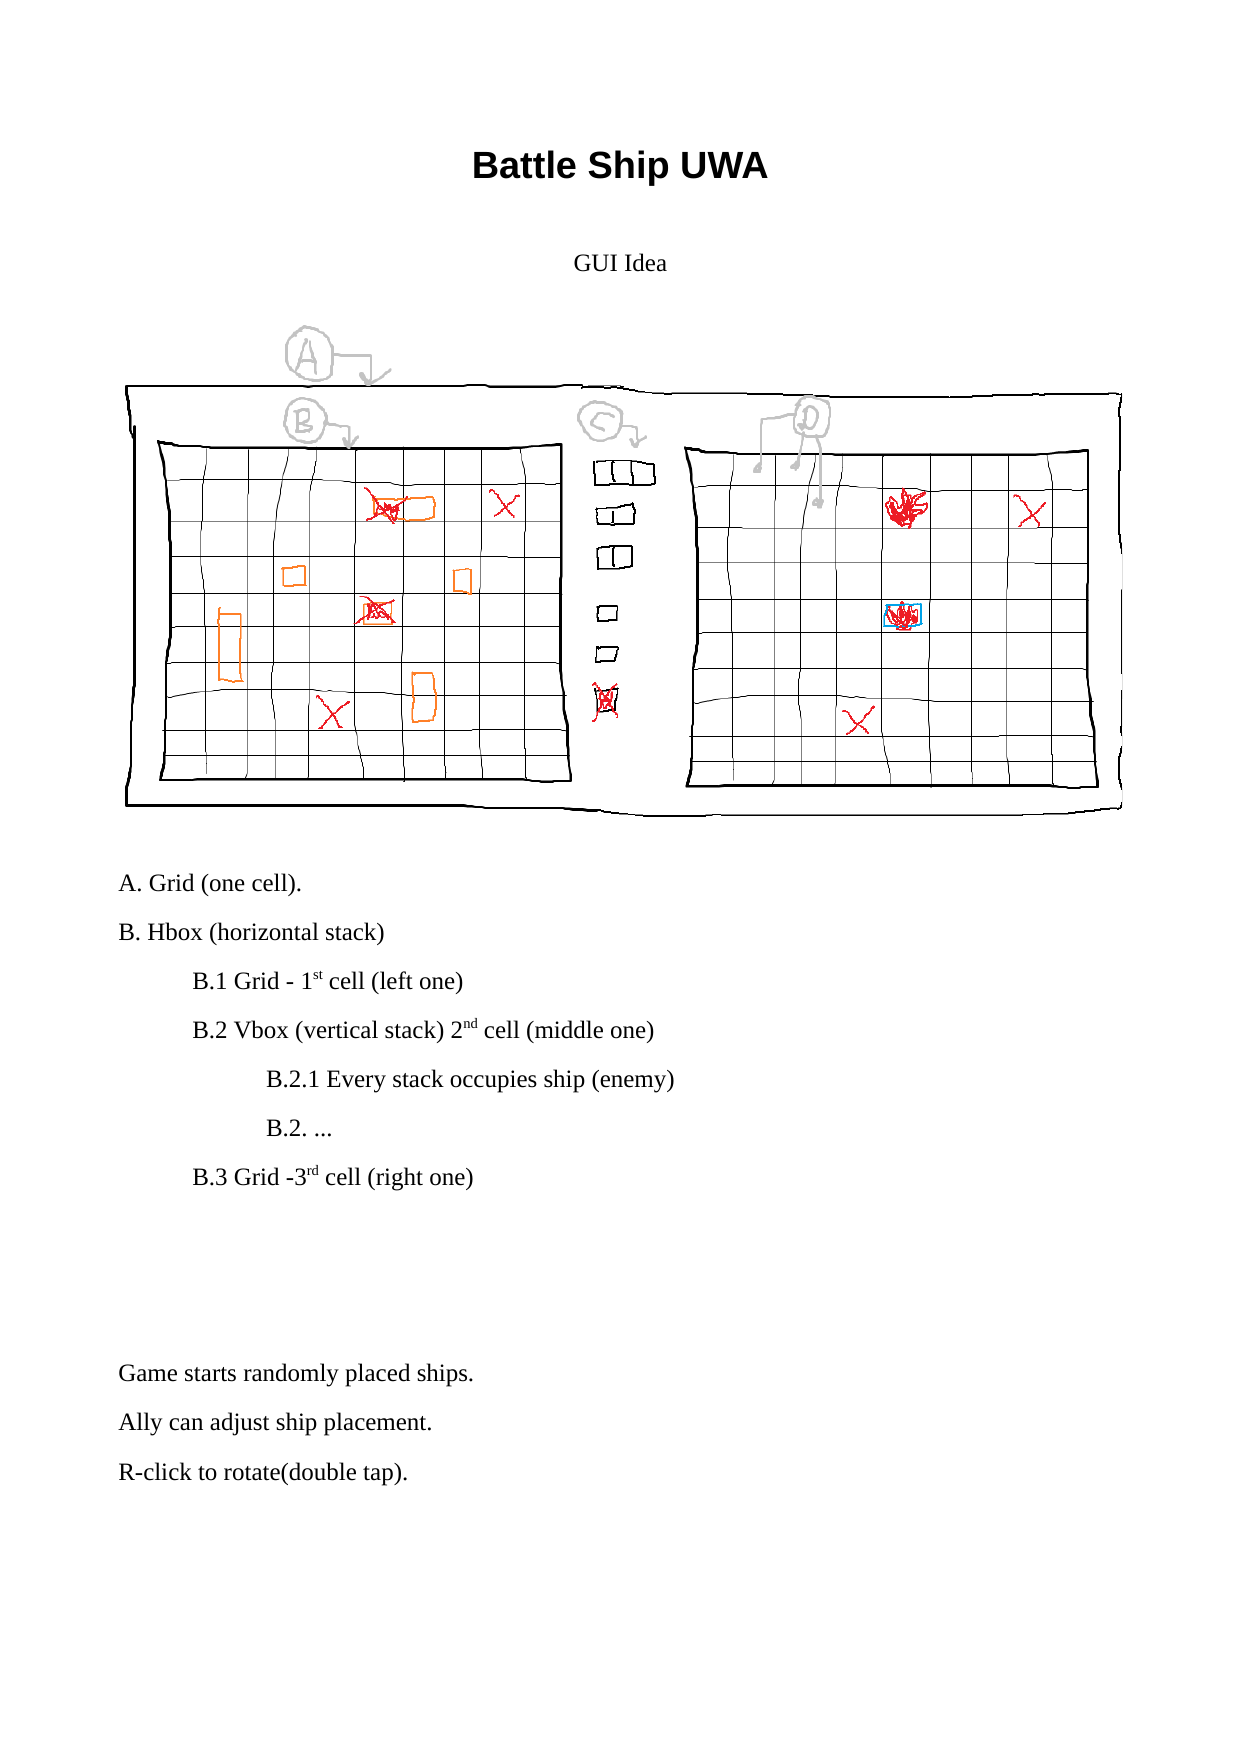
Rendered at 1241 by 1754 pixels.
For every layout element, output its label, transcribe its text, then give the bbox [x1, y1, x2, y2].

text GUI Idea [118, 248, 1122, 277]
text B.2.1 Every stack occupies ship (enemy) [118, 1064, 1122, 1093]
text B.2. ... [118, 1113, 1122, 1142]
text B.1 Grid - 1st cell (left one) [118, 966, 1122, 995]
text B.3 Grid -3rd cell (right one) [118, 1162, 1122, 1191]
text R-click to rotate(double tap). [118, 1457, 1122, 1485]
text B.2 Vbox (vertical stack) 2nd cell (middle one) [118, 1015, 1122, 1044]
subtitle Battle Ship UWA [118, 143, 1122, 187]
text A. Grid (one cell). [118, 862, 1122, 897]
text Ally can adjust ship placement. [118, 1407, 1122, 1436]
text Game starts randomly placed ships. [118, 1358, 1122, 1387]
text B. Hbox (horizontal stack) [118, 917, 1122, 946]
picture [118, 297, 1123, 862]
